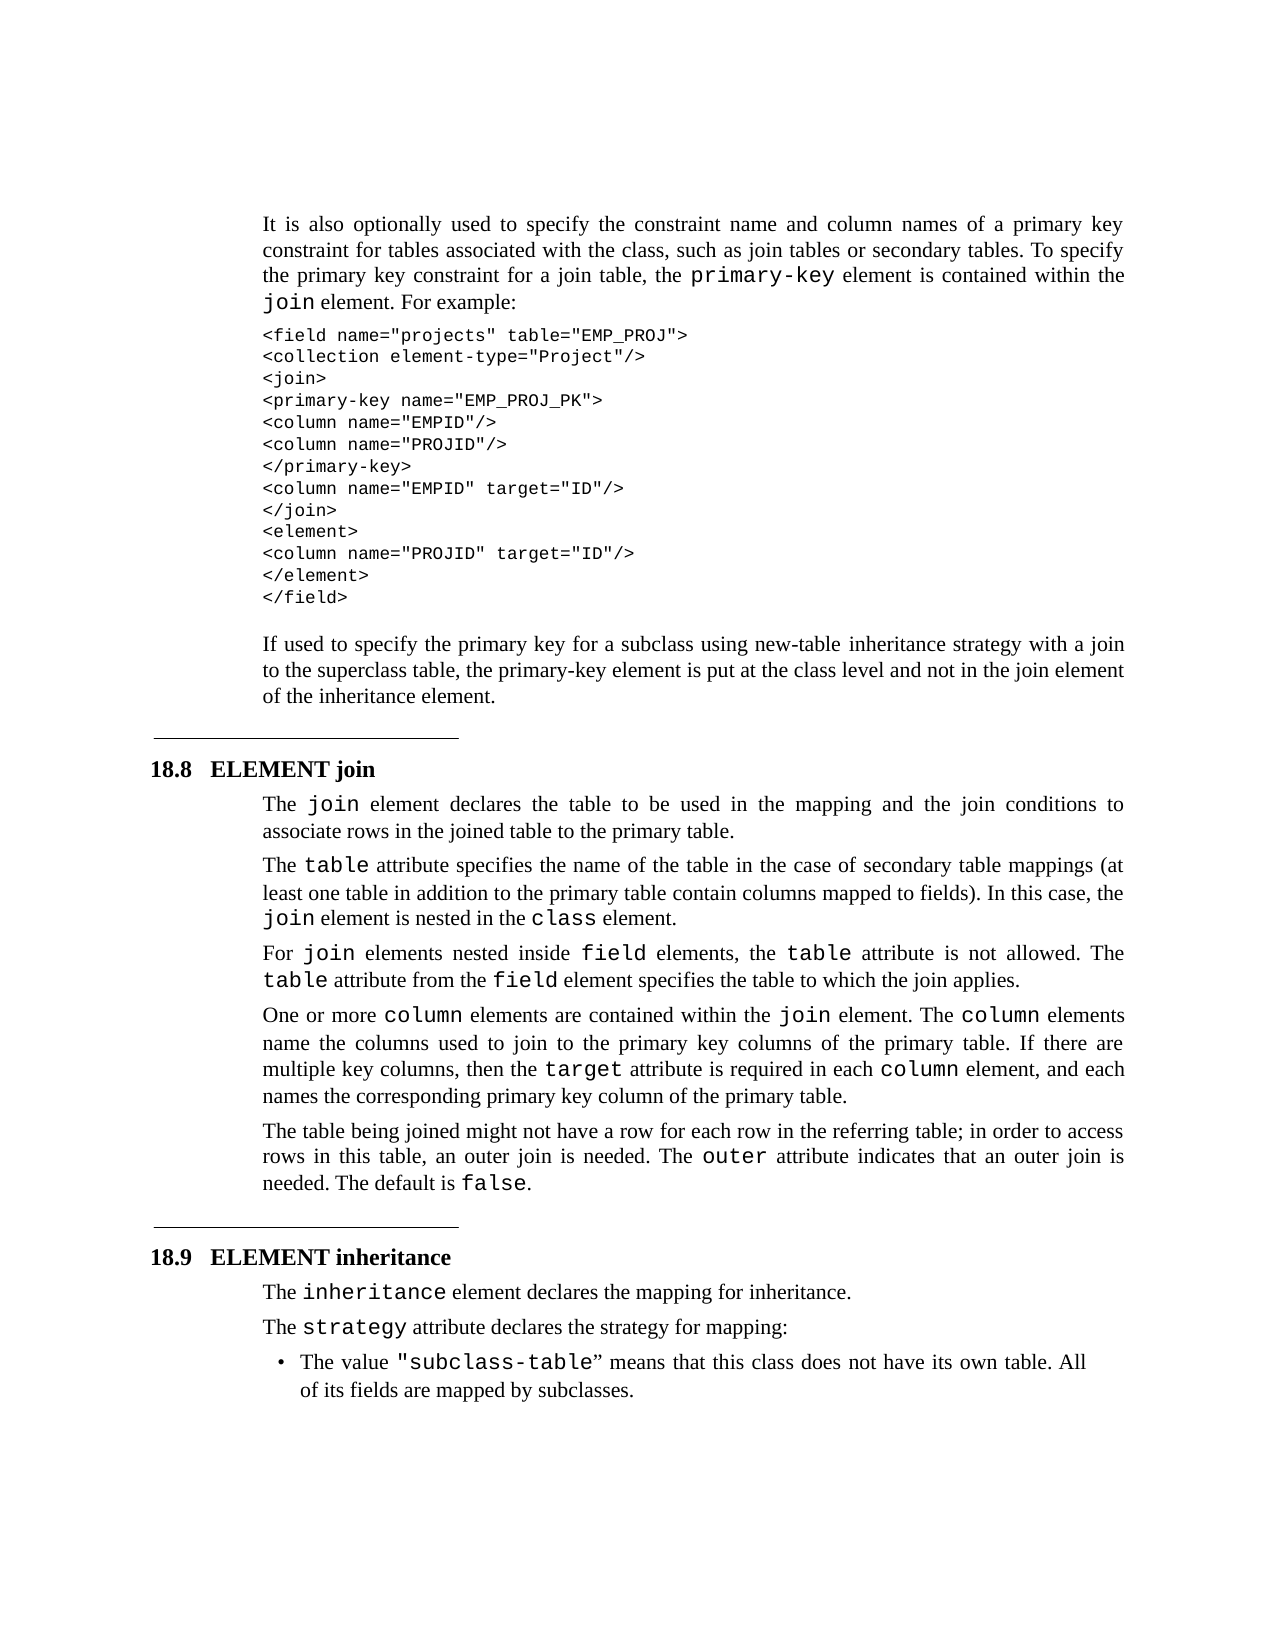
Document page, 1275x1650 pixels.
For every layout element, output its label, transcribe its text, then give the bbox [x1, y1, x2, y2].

text <column name="PROJID"/> [262, 434, 1125, 456]
subtitle ELEMENT join [150, 754, 1125, 782]
text • The value "subclass-table” means that this class does not have its own table. All of its fields are mapped by subclasses. [277, 1349, 1087, 1402]
text The table being joined might not have a row for each row in the referring table; in order to access rows in this table, an outer join is needed. The outer attribute indicates that an outer join is needed. The default is false. [262, 1117, 1125, 1197]
text <element> [262, 521, 1125, 543]
text <field name="projects" table="EMP_PROJ"> [262, 324, 1125, 346]
text <column name="PROJID" target="ID"/> [262, 543, 1125, 565]
text <join> [262, 368, 1125, 390]
text For join elements nested inside field elements, the table attribute is not allowed. The table attribute from the field element specifies the table to which the join applies. [262, 940, 1125, 994]
text </join> [262, 499, 1125, 521]
subtitle ELEMENT inheritance [150, 1243, 1125, 1270]
text The strategy attribute declares the strategy for mapping: [262, 1314, 1125, 1341]
text <column name="EMPID" target="ID"/> [262, 477, 1125, 499]
text </primary-key> [262, 456, 1125, 477]
text One or more column elements are contained within the join element. The column elements name the columns used to join to the primary key columns of the primary table. If there are multiple key columns, then the target attribute is required in each column element, and each names the corresponding primary key column of the primary table. [262, 1002, 1125, 1108]
text <primary-key name="EMP_PROJ_PK"> [262, 390, 1125, 412]
text The join element declares the table to be used in the mapping and the join conditions to associate rows in the joined table to the primary table. [262, 791, 1125, 843]
text </field> [262, 587, 1125, 609]
text <column name="EMPID"/> [262, 412, 1125, 434]
text If used to specify the primary key for a subclass using new-table inheritance strategy with a join to the superclass table, the primary-key element is put at the class level and not in the join element of the inheritance element. [262, 631, 1125, 709]
text The table attribute specifies the name of the table in the case of secondary table mappings (at least one table in addition to the primary table contain columns mapped to fields). In this case, the join element is nested in the class element. [262, 852, 1125, 932]
text It is also optionally used to specify the constraint name and column names of a primary key constraint for tables associated with the class, such as join tables or secondary tables. To specify the primary key constraint for a join table, the primary-key element is contained within the join element. For example: [262, 210, 1125, 316]
text The inheritance element declares the mapping for inheritance. [262, 1279, 1125, 1306]
text <collection element-type="Project"/> [262, 346, 1125, 368]
text </element> [262, 565, 1125, 587]
